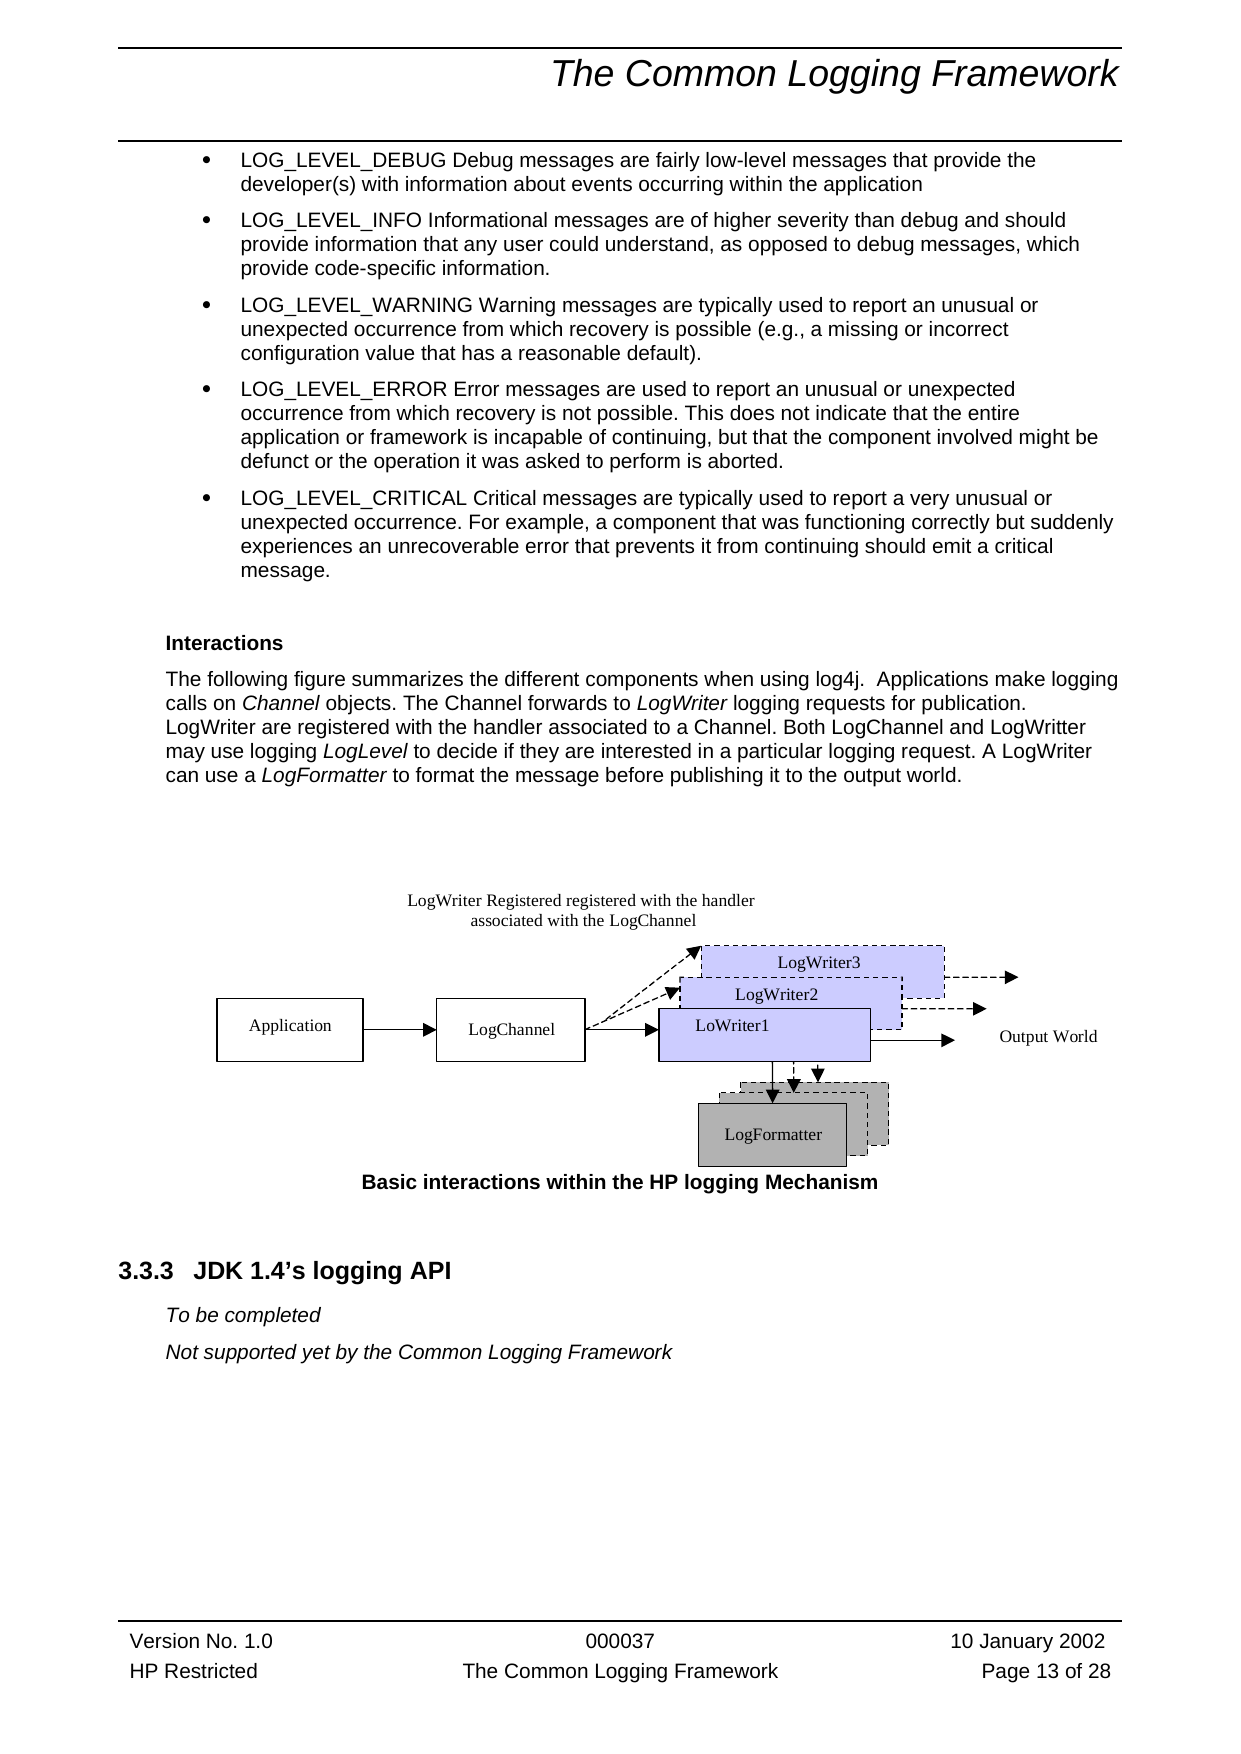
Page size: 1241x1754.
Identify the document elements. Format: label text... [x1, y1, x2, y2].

subtitle Interactions [165, 631, 1122, 654]
list LOG_LEVEL_CRITICAL Critical messages are typically used to report a very unusual or unexpected occurrence. For example, a component that was functioning correctly but suddenly experiences an unrecoverable error that prevents it from continuing should emit a critical message. [203, 486, 1122, 582]
text The following figure summarizes the different components when using log4j. Applications make logging calls on Channel objects. The Channel forwards to LogWriter logging requests for publication. LogWriter are registered with the handler associated to a Channel. Both LogChannel and LogWritter may use logging LogLevel to decide if they are interested in a particular logging request. A LogWriter can use a LogFormatter to format the message before publishing it to the output world. [165, 667, 1122, 787]
list LOG_LEVEL_DEBUG Debug messages are fairly low-level messages that provide the developer(s) with information about events occurring within the application [203, 148, 1122, 196]
list LOG_LEVEL_WARNING Warning messages are typically used to report an unusual or unexpected occurrence from which recovery is possible (e.g., a missing or incorrect configuration value that has a reasonable default). [203, 293, 1122, 365]
subtitle JDK 1.4’s logging API [118, 1256, 1122, 1284]
list LOG_LEVEL_INFO Informational messages are of higher severity than debug and should provide information that any user could understand, as opposed to debug messages, which provide code-specific information. [203, 208, 1122, 280]
text To be completed [165, 1303, 1122, 1327]
list LOG_LEVEL_ERROR Error messages are used to report an unusual or unexpected occurrence from which recovery is not possible. This does not indicate that the entire application or framework is incapable of continuing, but that the component involved might be defunct or the operation it was asked to perform is aborted. [203, 377, 1122, 473]
text Not supported yet by the Common Logging Framework [165, 1339, 1122, 1363]
text Basic interactions within the HP logging Mechanism [118, 872, 1122, 1194]
